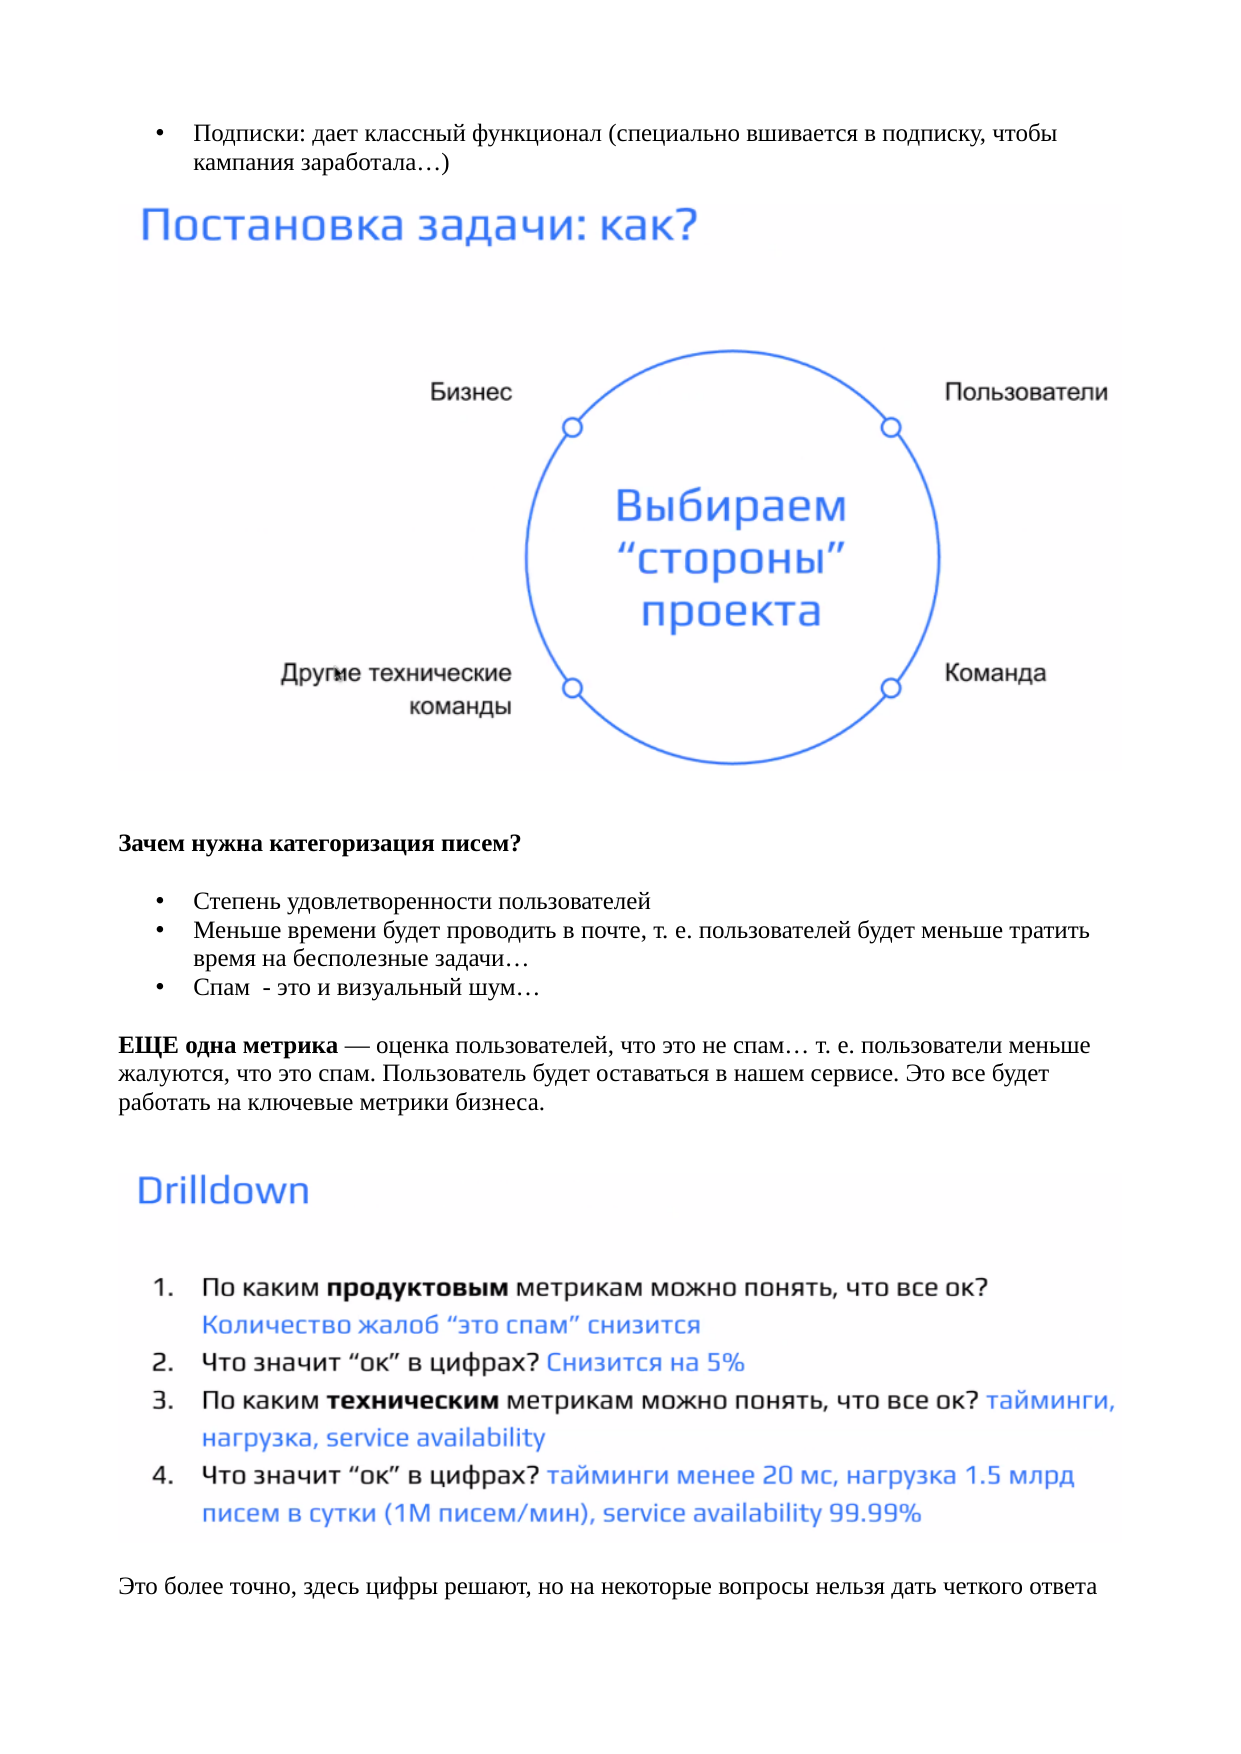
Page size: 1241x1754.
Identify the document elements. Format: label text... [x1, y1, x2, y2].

picture [118, 204, 1123, 771]
list Степень удовлетворенности пользователей [156, 886, 1122, 915]
list Меньше времени будет проводить в почте, т. е. пользователей будет меньше тратить время на бесполезные задачи… [156, 915, 1122, 972]
list Подписки: дает классный функционал (специально вшивается в подписку, чтобы кампания заработала…) [156, 118, 1122, 176]
list Спам - это и визуальный шум… [156, 972, 1122, 1001]
text ЕЩЕ одна метрика — оценка пользователей, что это не спам… т. е. пользователи меньше жалуются, что это спам. Пользователь будет оставаться в нашем сервисе. Это все будет работать на ключевые метрики бизнеса. [118, 1030, 1122, 1116]
text Это более точно, здесь цифры решают, но на некоторые вопросы нельзя дать четкого ответа [118, 1571, 1122, 1600]
text Зачем нужна категоризация писем? [118, 828, 1122, 857]
picture [118, 1173, 1123, 1543]
